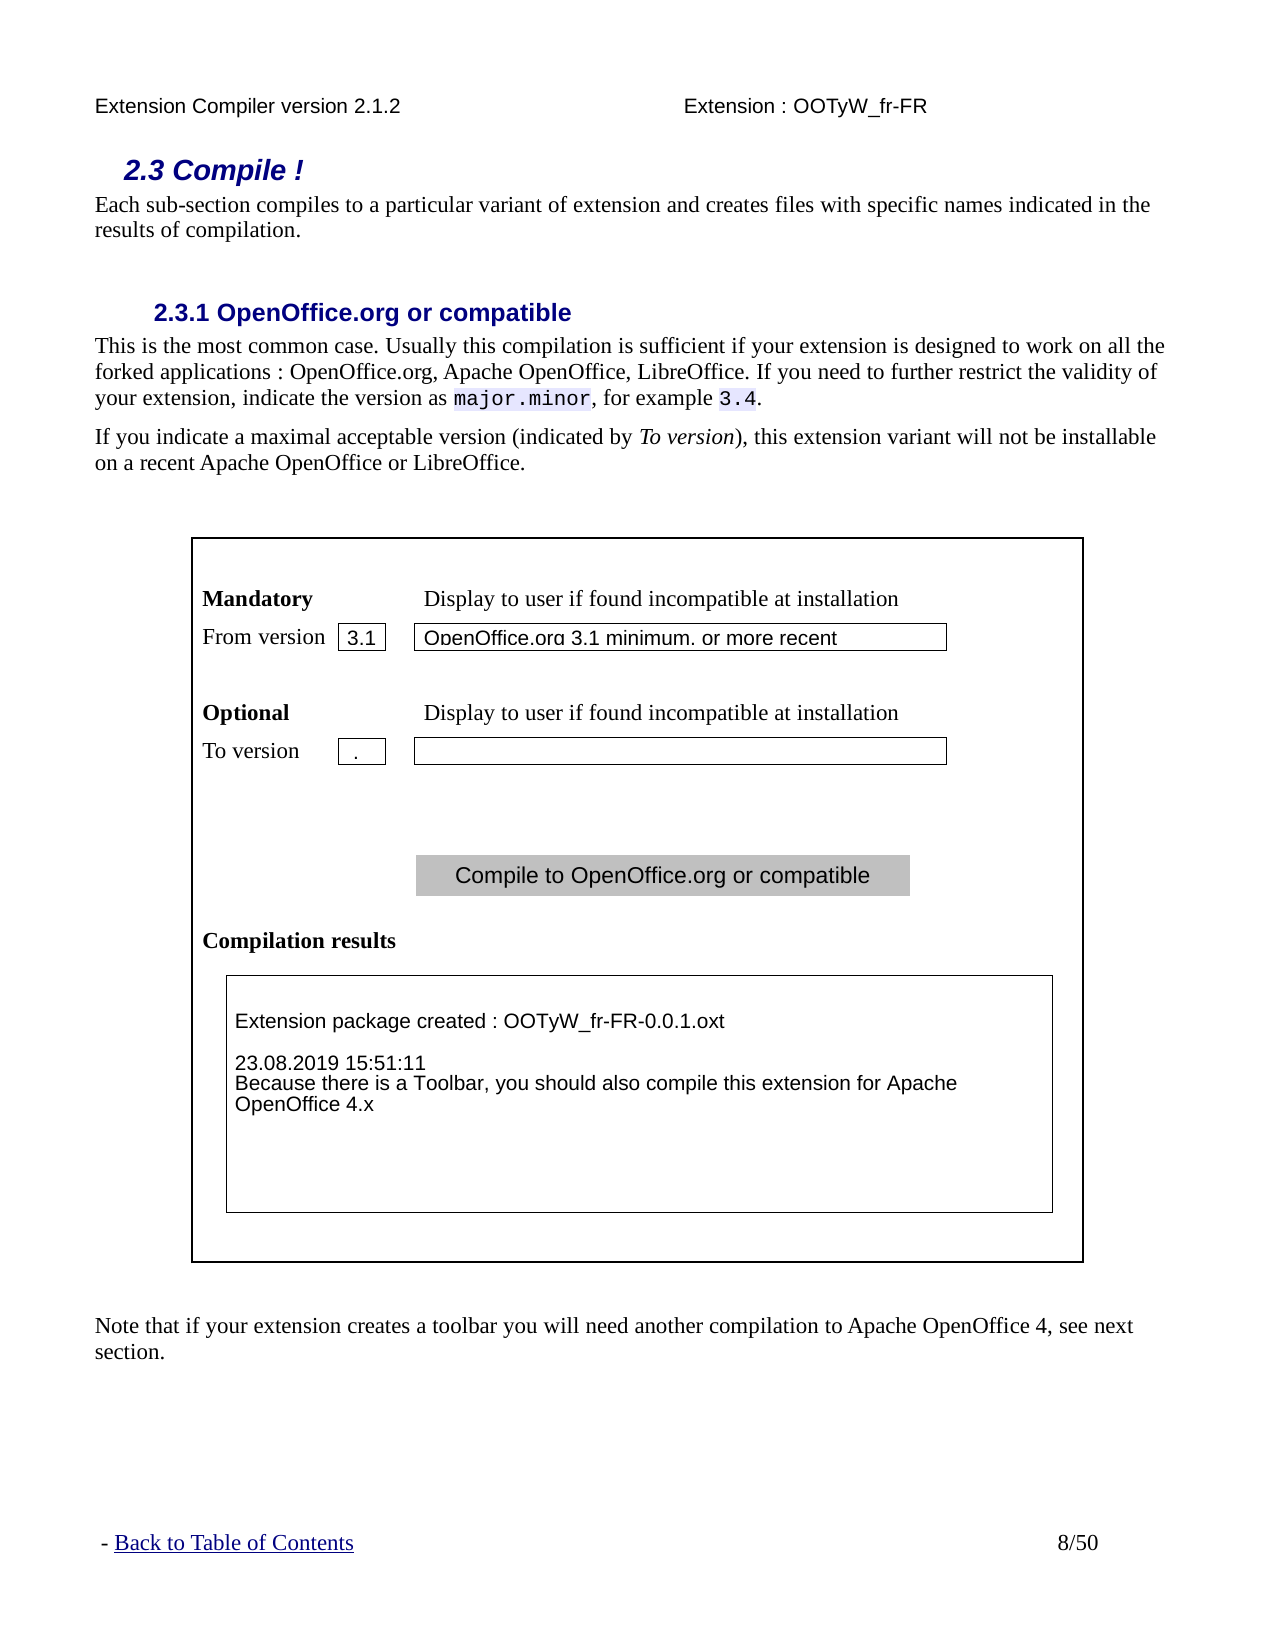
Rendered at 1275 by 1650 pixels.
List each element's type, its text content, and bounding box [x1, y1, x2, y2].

text [947, 738, 1073, 764]
subtitle Compile ! [124, 153, 1181, 186]
subtitle OpenOffice.org or compatible [153, 299, 1181, 327]
text [386, 738, 414, 764]
text From version [202, 624, 338, 650]
text [386, 624, 414, 650]
text Each sub-section compiles to a particular variant of extension and creates files with specific names indicated in the results of compilation. [94, 192, 1181, 243]
text Compilation results [202, 928, 1073, 954]
text Optional Display to user if found incompatible at installation [202, 700, 1073, 726]
text [947, 624, 1073, 650]
text Mandatory Display to user if found incompatible at installation [202, 586, 1073, 612]
text Note that if your extension creates a toolbar you will need another compilation to Apache OpenOffice 4, see next section. [94, 1313, 1181, 1364]
text To version [202, 738, 338, 764]
text This is the most common case. Usually this compilation is sufficient if your extension is designed to work on all the forked applications : OpenOffice.org, Apache OpenOffice, LibreOffice. If you need to further restrict the validity of your extension, indicate the version as major.minor, for example 3.4. [94, 333, 1181, 411]
text If you indicate a maximal acceptable version (indicated by To version), this extension variant will not be installable on a recent Apache OpenOffice or LibreOffice. [94, 424, 1181, 475]
